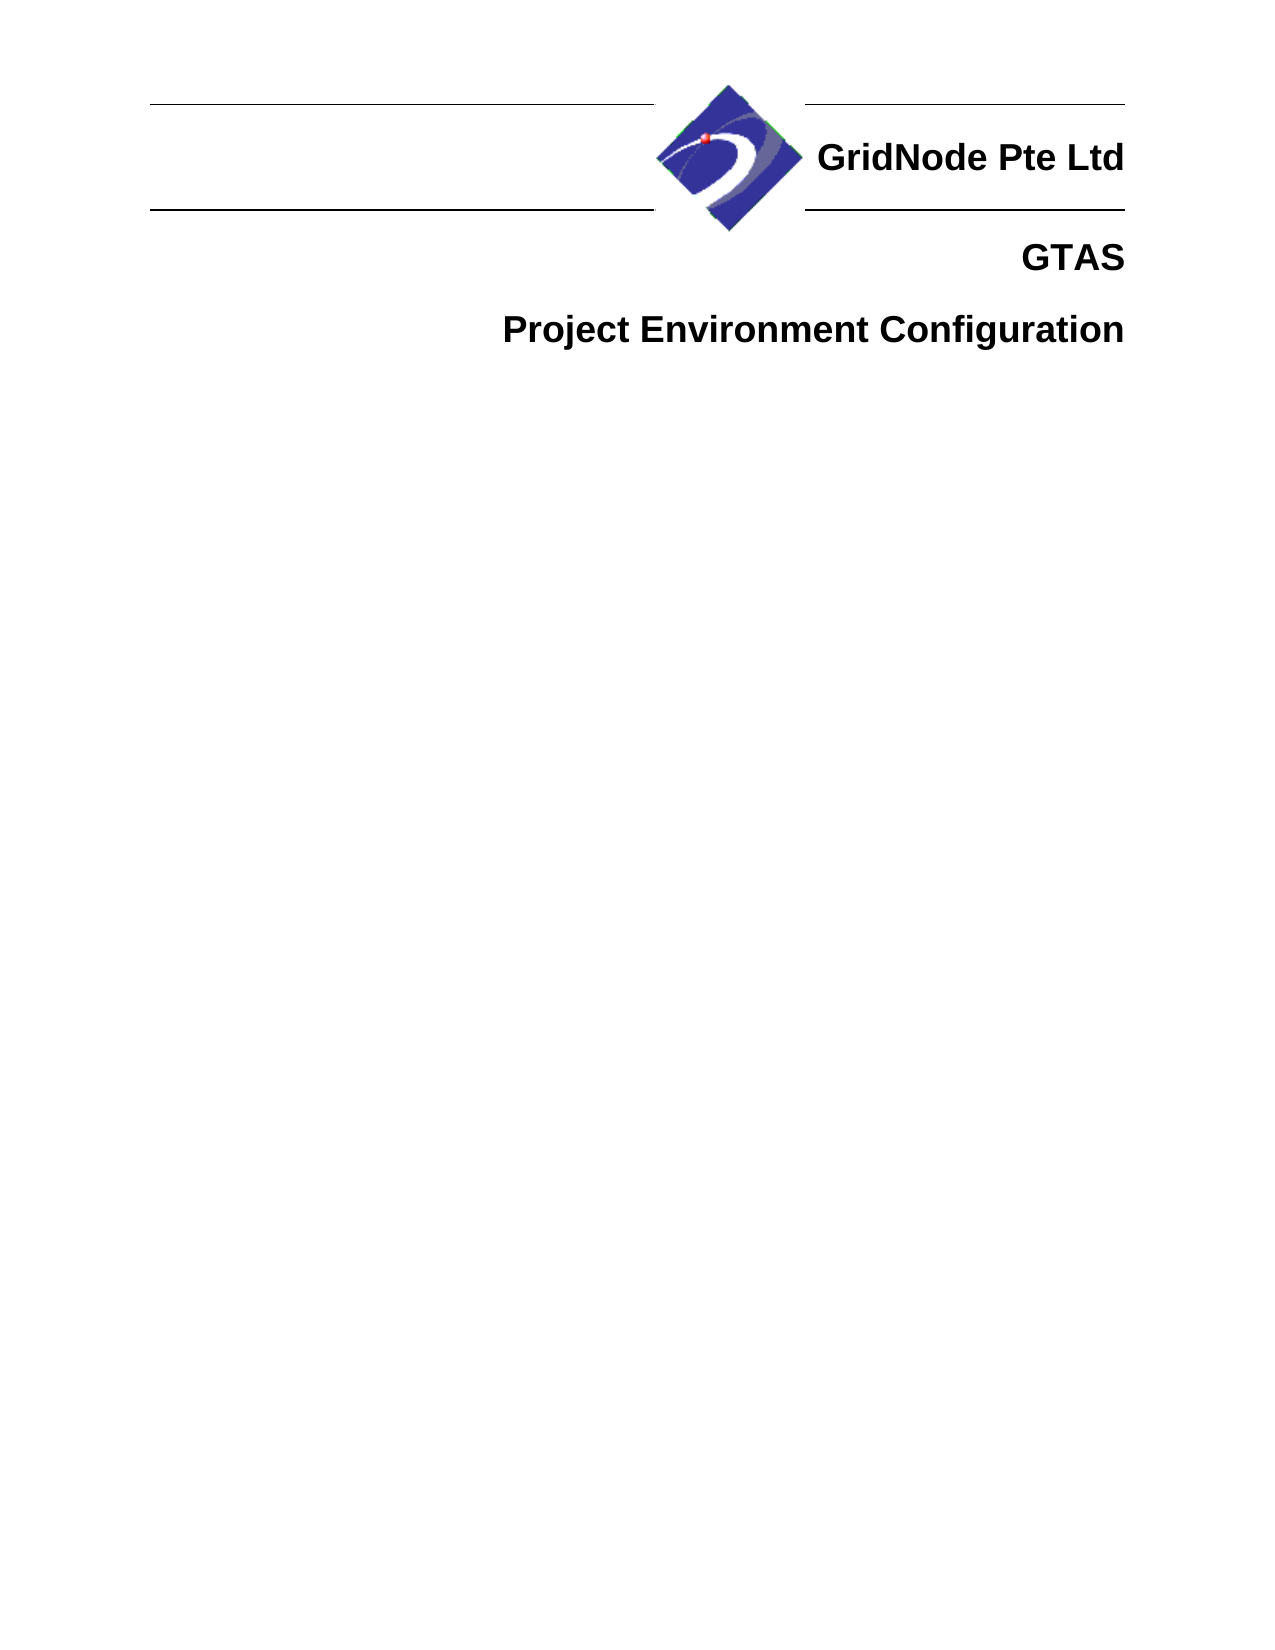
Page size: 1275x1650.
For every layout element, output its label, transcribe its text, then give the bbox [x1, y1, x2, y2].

title Project Environment Configuration [150, 307, 1125, 351]
picture [655, 84, 804, 233]
title GTAS [150, 236, 1125, 279]
